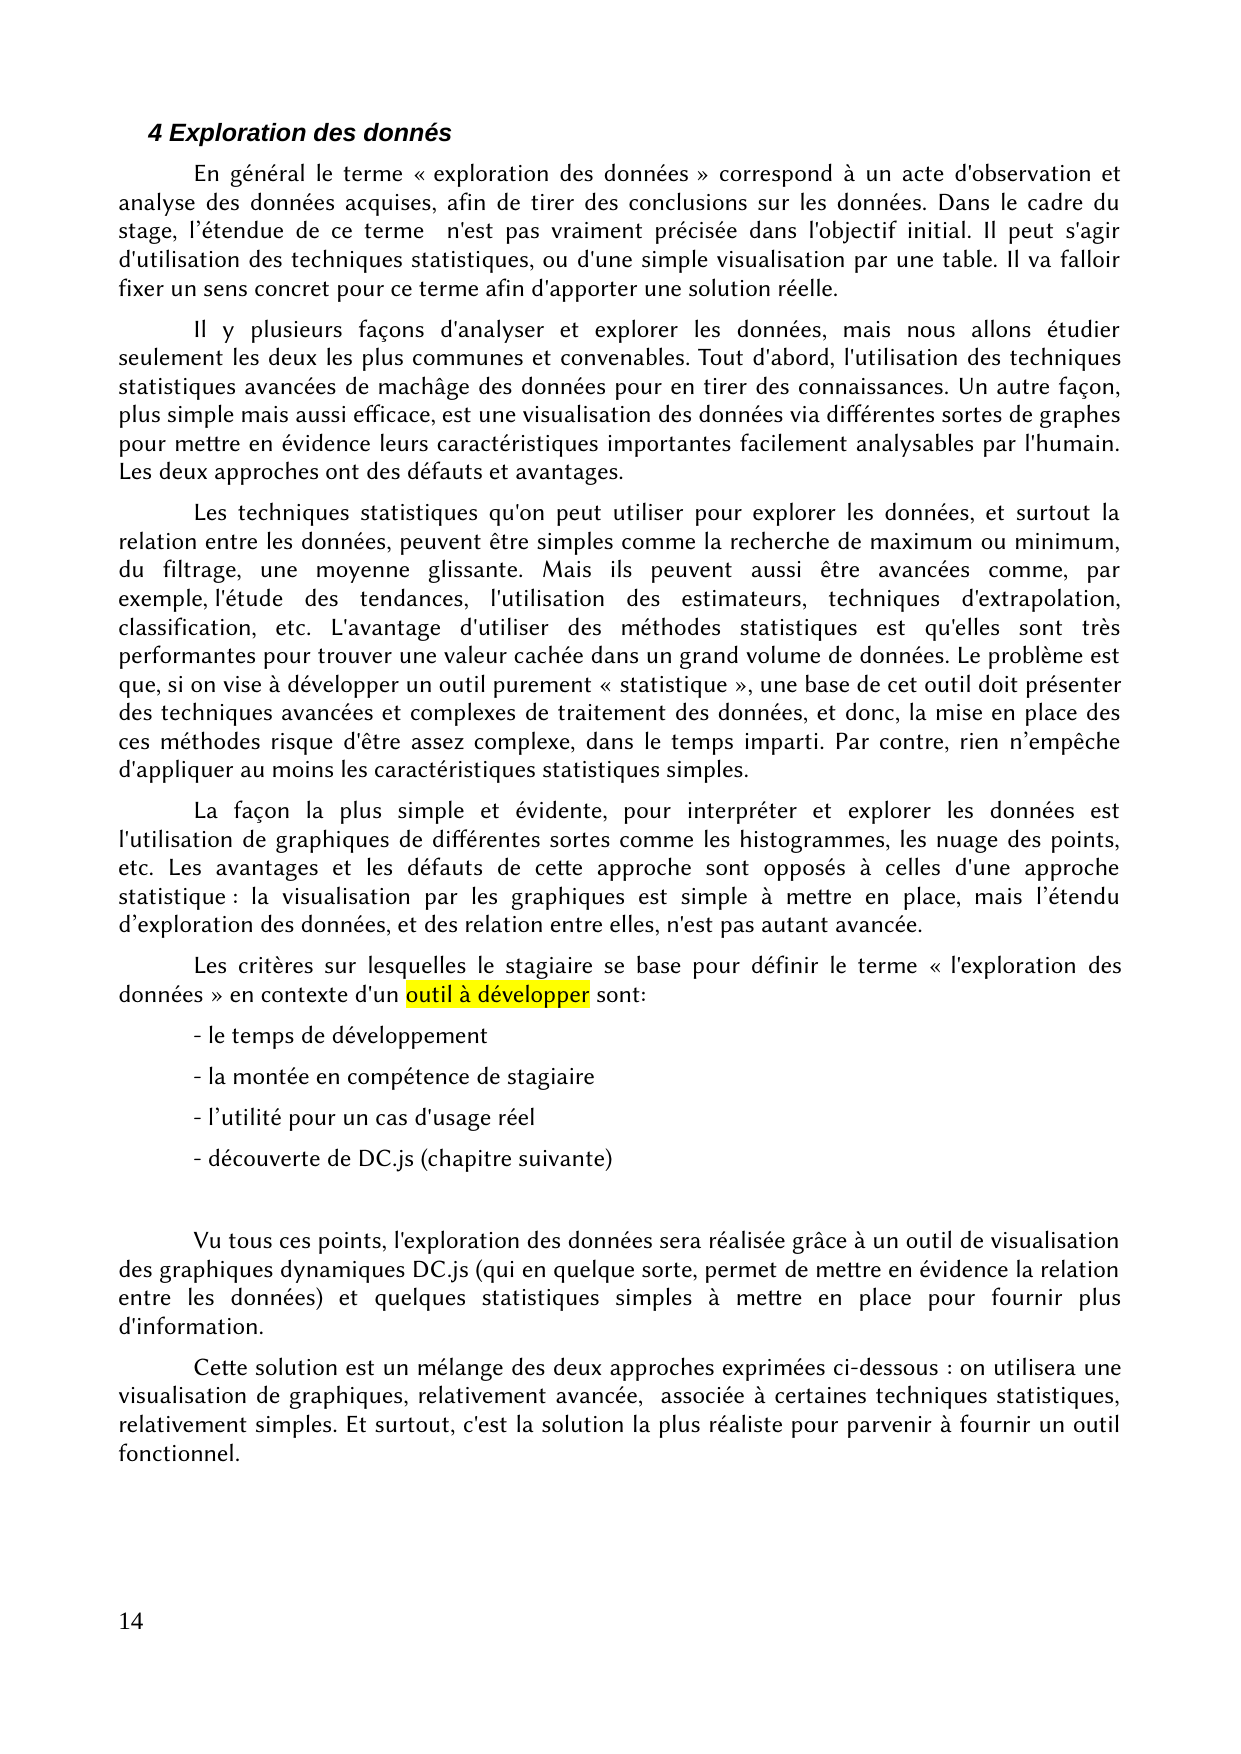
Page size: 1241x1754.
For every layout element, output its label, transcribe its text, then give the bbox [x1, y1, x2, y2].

text Vu tous ces points, l'exploration des données sera réalisée grâce à un outil de visualisation des graphiques dynamiques DC.js (qui en quelque sorte, permet de mettre en évidence la relation entre les données) et quelques statistiques simples à mettre en place pour fournir plus d'information. [118, 1226, 1122, 1340]
text La façon la plus simple et évidente, pour interpréter et explorer les données est l'utilisation de graphiques de différentes sortes comme les histogrammes, les nuage des points, etc. Les avantages et les défauts de cette approche sont opposés à celles d'une approche statistique : la visualisation par les graphiques est simple à mettre en place, mais l’étendu d’exploration des données, et des relation entre elles, n'est pas autant avancée. [118, 796, 1122, 939]
subtitle Exploration des donnés [118, 118, 1122, 147]
text - le temps de développement [118, 1021, 1122, 1049]
text Cette solution est un mélange des deux approches exprimées ci-dessous : on utilisera une visualisation de graphiques, relativement avancée, associée à certaines techniques statistiques, relativement simples. Et surtout, c'est la solution la plus réaliste pour parvenir à fournir un outil fonctionnel. [118, 1353, 1122, 1467]
text Il y plusieurs façons d'analyser et explorer les données, mais nous allons étudier seulement les deux les plus communes et convenables. Tout d'abord, l'utilisation des techniques statistiques avancées de machâge des données pour en tirer des connaissances. Un autre façon, plus simple mais aussi efficace, est une visualisation des données via différentes sortes de graphes pour mettre en évidence leurs caractéristiques importantes facilement analysables par l'humain. Les deux approches ont des défauts et avantages. [118, 314, 1122, 486]
text - l’utilité pour un cas d'usage réel [118, 1103, 1122, 1132]
text - la montée en compétence de stagiaire [118, 1062, 1122, 1091]
text Les techniques statistiques qu'on peut utiliser pour explorer les données, et surtout la relation entre les données, peuvent être simples comme la recherche de maximum ou minimum, du filtrage, une moyenne glissante. Mais ils peuvent aussi être avancées comme, par exemple, l'étude des tendances, l'utilisation des estimateurs, techniques d'extrapolation, classification, etc. L'avantage d'utiliser des méthodes statistiques est qu'elles sont très performantes pour trouver une valeur cachée dans un grand volume de données. Le problème est que, si on vise à développer un outil purement « statistique », une base de cet outil doit présenter des techniques avancées et complexes de traitement des données, et donc, la mise en place des ces méthodes risque d'être assez complexe, dans le temps imparti. Par contre, rien n’empêche d'appliquer au moins les caractéristiques statistiques simples. [118, 498, 1122, 784]
text Les critères sur lesquelles le stagiaire se base pour définir le terme « l'exploration des données » en contexte d'un outil à développer sont: [118, 951, 1122, 1008]
text En général le terme « exploration des données » correspond à un acte d'observation et analyse des données acquises, afin de tirer des conclusions sur les données. Dans le cadre du stage, l’étendue de ce terme n'est pas vraiment précisée dans l'objectif initial. Il peut s'agir d'utilisation des techniques statistiques, ou d'une simple visualisation par une table. Il va falloir fixer un sens concret pour ce terme afin d'apporter une solution réelle. [118, 159, 1122, 302]
text - découverte de DC.js (chapitre suivante) [118, 1144, 1122, 1173]
